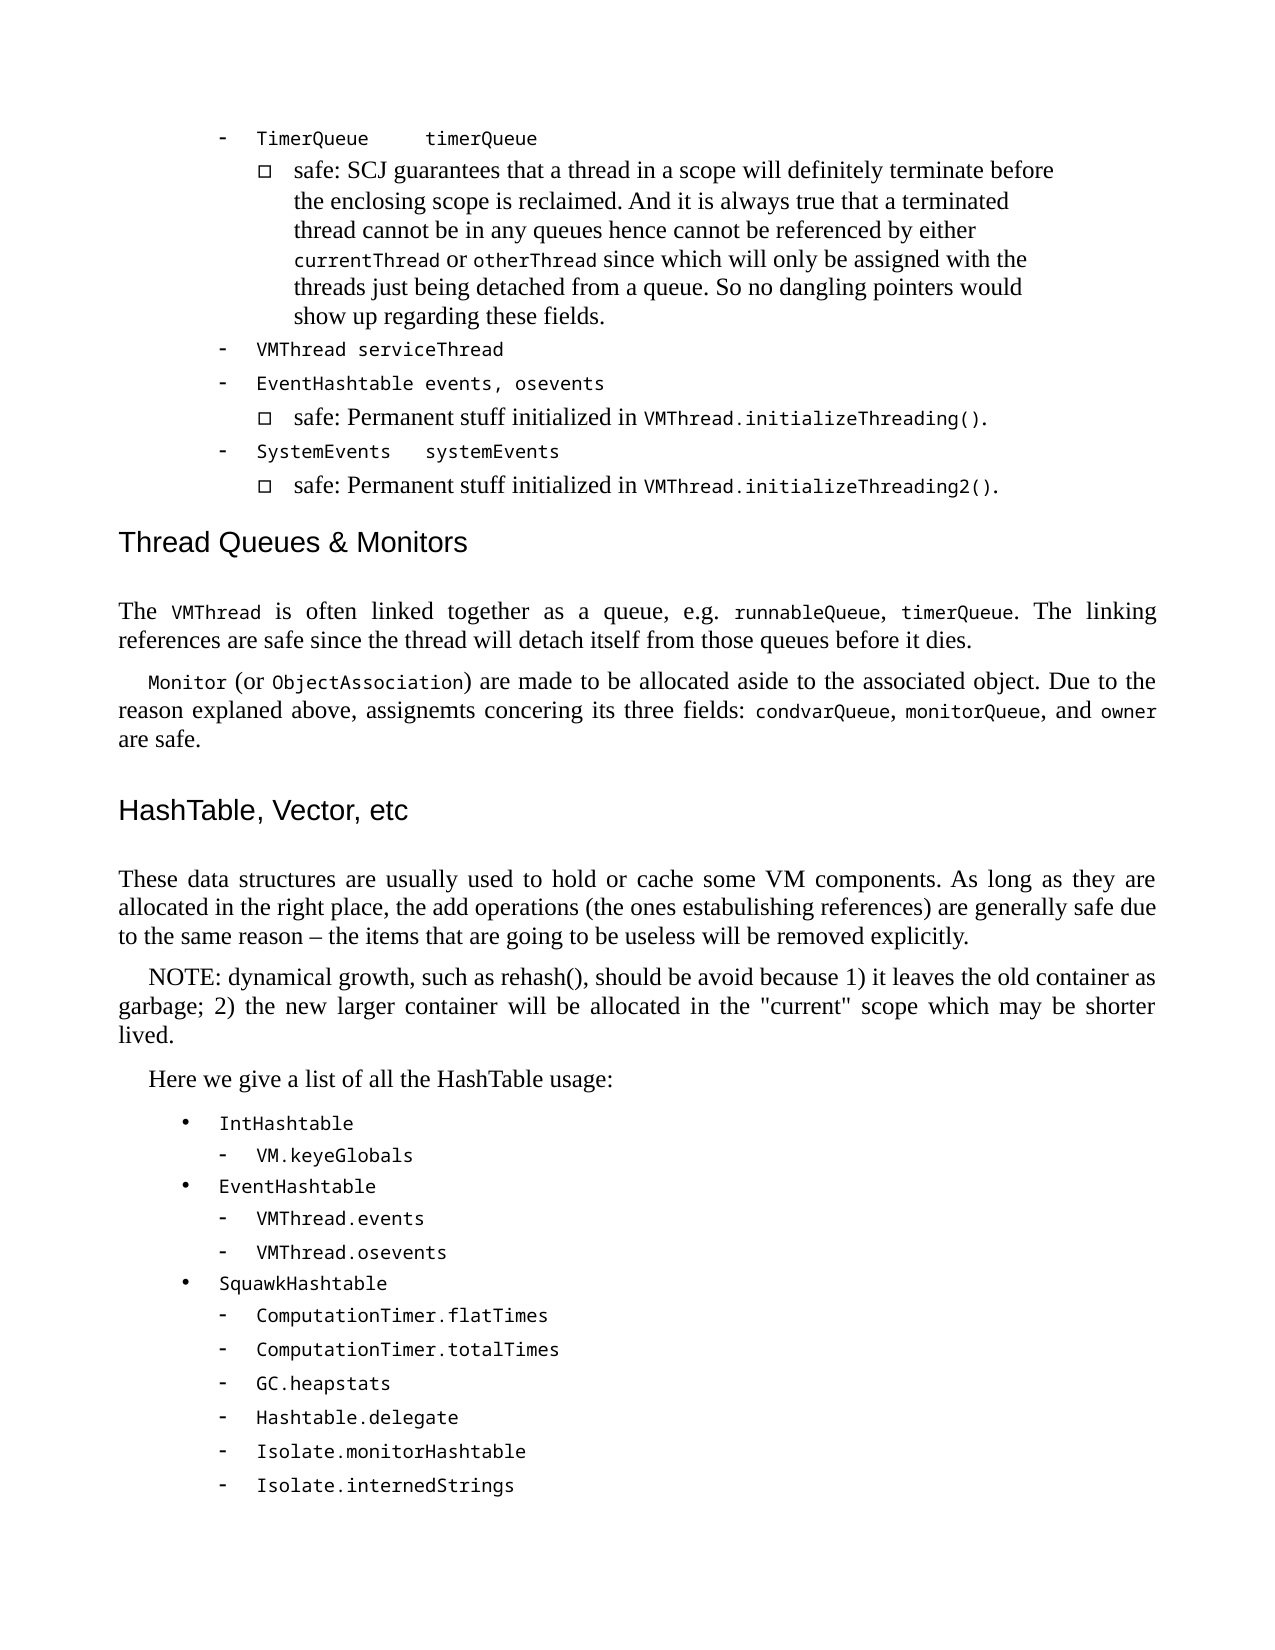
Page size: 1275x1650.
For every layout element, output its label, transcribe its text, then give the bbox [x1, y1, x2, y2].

list ComputationTimer.flatTimes [218, 1296, 1157, 1330]
list EventHashtable [181, 1170, 1157, 1199]
list Isolate.internedStrings [218, 1466, 1157, 1500]
text Here we give a list of all the HashTable usage: [118, 1064, 1157, 1092]
list GC.heapstats [218, 1364, 1157, 1398]
list Hashtable.delegate [218, 1398, 1157, 1432]
list VM.keyeGlobals [218, 1136, 1157, 1170]
text Monitor (or ObjectAssociation) are made to be allocated aside to the associated object. Due to the reason explaned above, assignemts concering its three fields: condvarQueue, monitorQueue, and owner are safe. [118, 666, 1157, 753]
list VMThread.osevents [218, 1233, 1157, 1267]
list VMThread serviceThread [218, 330, 1157, 364]
list ComputationTimer.totalTimes [218, 1330, 1157, 1364]
text NOTE: dynamical growth, such as rehash(), should be avoid because 1) it leaves the old container as garbage; 2) the new larger container will be allocated in the "current" scope which may be shorter lived. [118, 962, 1157, 1049]
list IntHashtable [181, 1107, 1157, 1136]
list Isolate.monitorHashtable [218, 1432, 1157, 1466]
subtitle Thread Queues & Monitors [118, 525, 1157, 559]
list EventHashtable events, osevents [218, 364, 1157, 398]
list safe: SCJ guarantees that a thread in a scope will definitely terminate before the enclosing scope is reclaimed. And it is always true that a terminated thread cannot be in any queues hence cannot be referenced by either currentThread or otherThread since which will only be assigned with the threads just being detached from a queue. So no dangling pointers would show up regarding these fields. [256, 152, 1157, 330]
list TimerQueue timerQueue [218, 118, 1157, 152]
list SquawkHashtable [181, 1267, 1157, 1296]
text These data structures are usually used to hold or cache some VM components. As long as they are allocated in the right place, the add operations (the ones estabulishing references) are generally safe due to the same reason – the items that are going to be useless will be removed explicitly. [118, 864, 1157, 950]
list SystemEvents systemEvents [218, 432, 1157, 466]
subtitle HashTable, Vector, etc [118, 793, 1157, 826]
list VMThread.events [218, 1199, 1157, 1233]
list safe: Permanent stuff initialized in VMThread.initializeThreading2(). [256, 466, 1157, 500]
list safe: Permanent stuff initialized in VMThread.initializeThreading(). [256, 398, 1157, 432]
text The VMThread is often linked together as a queue, e.g. runnableQueue, timerQueue. The linking references are safe since the thread will detach itself from those queues before it dies. [118, 596, 1157, 654]
